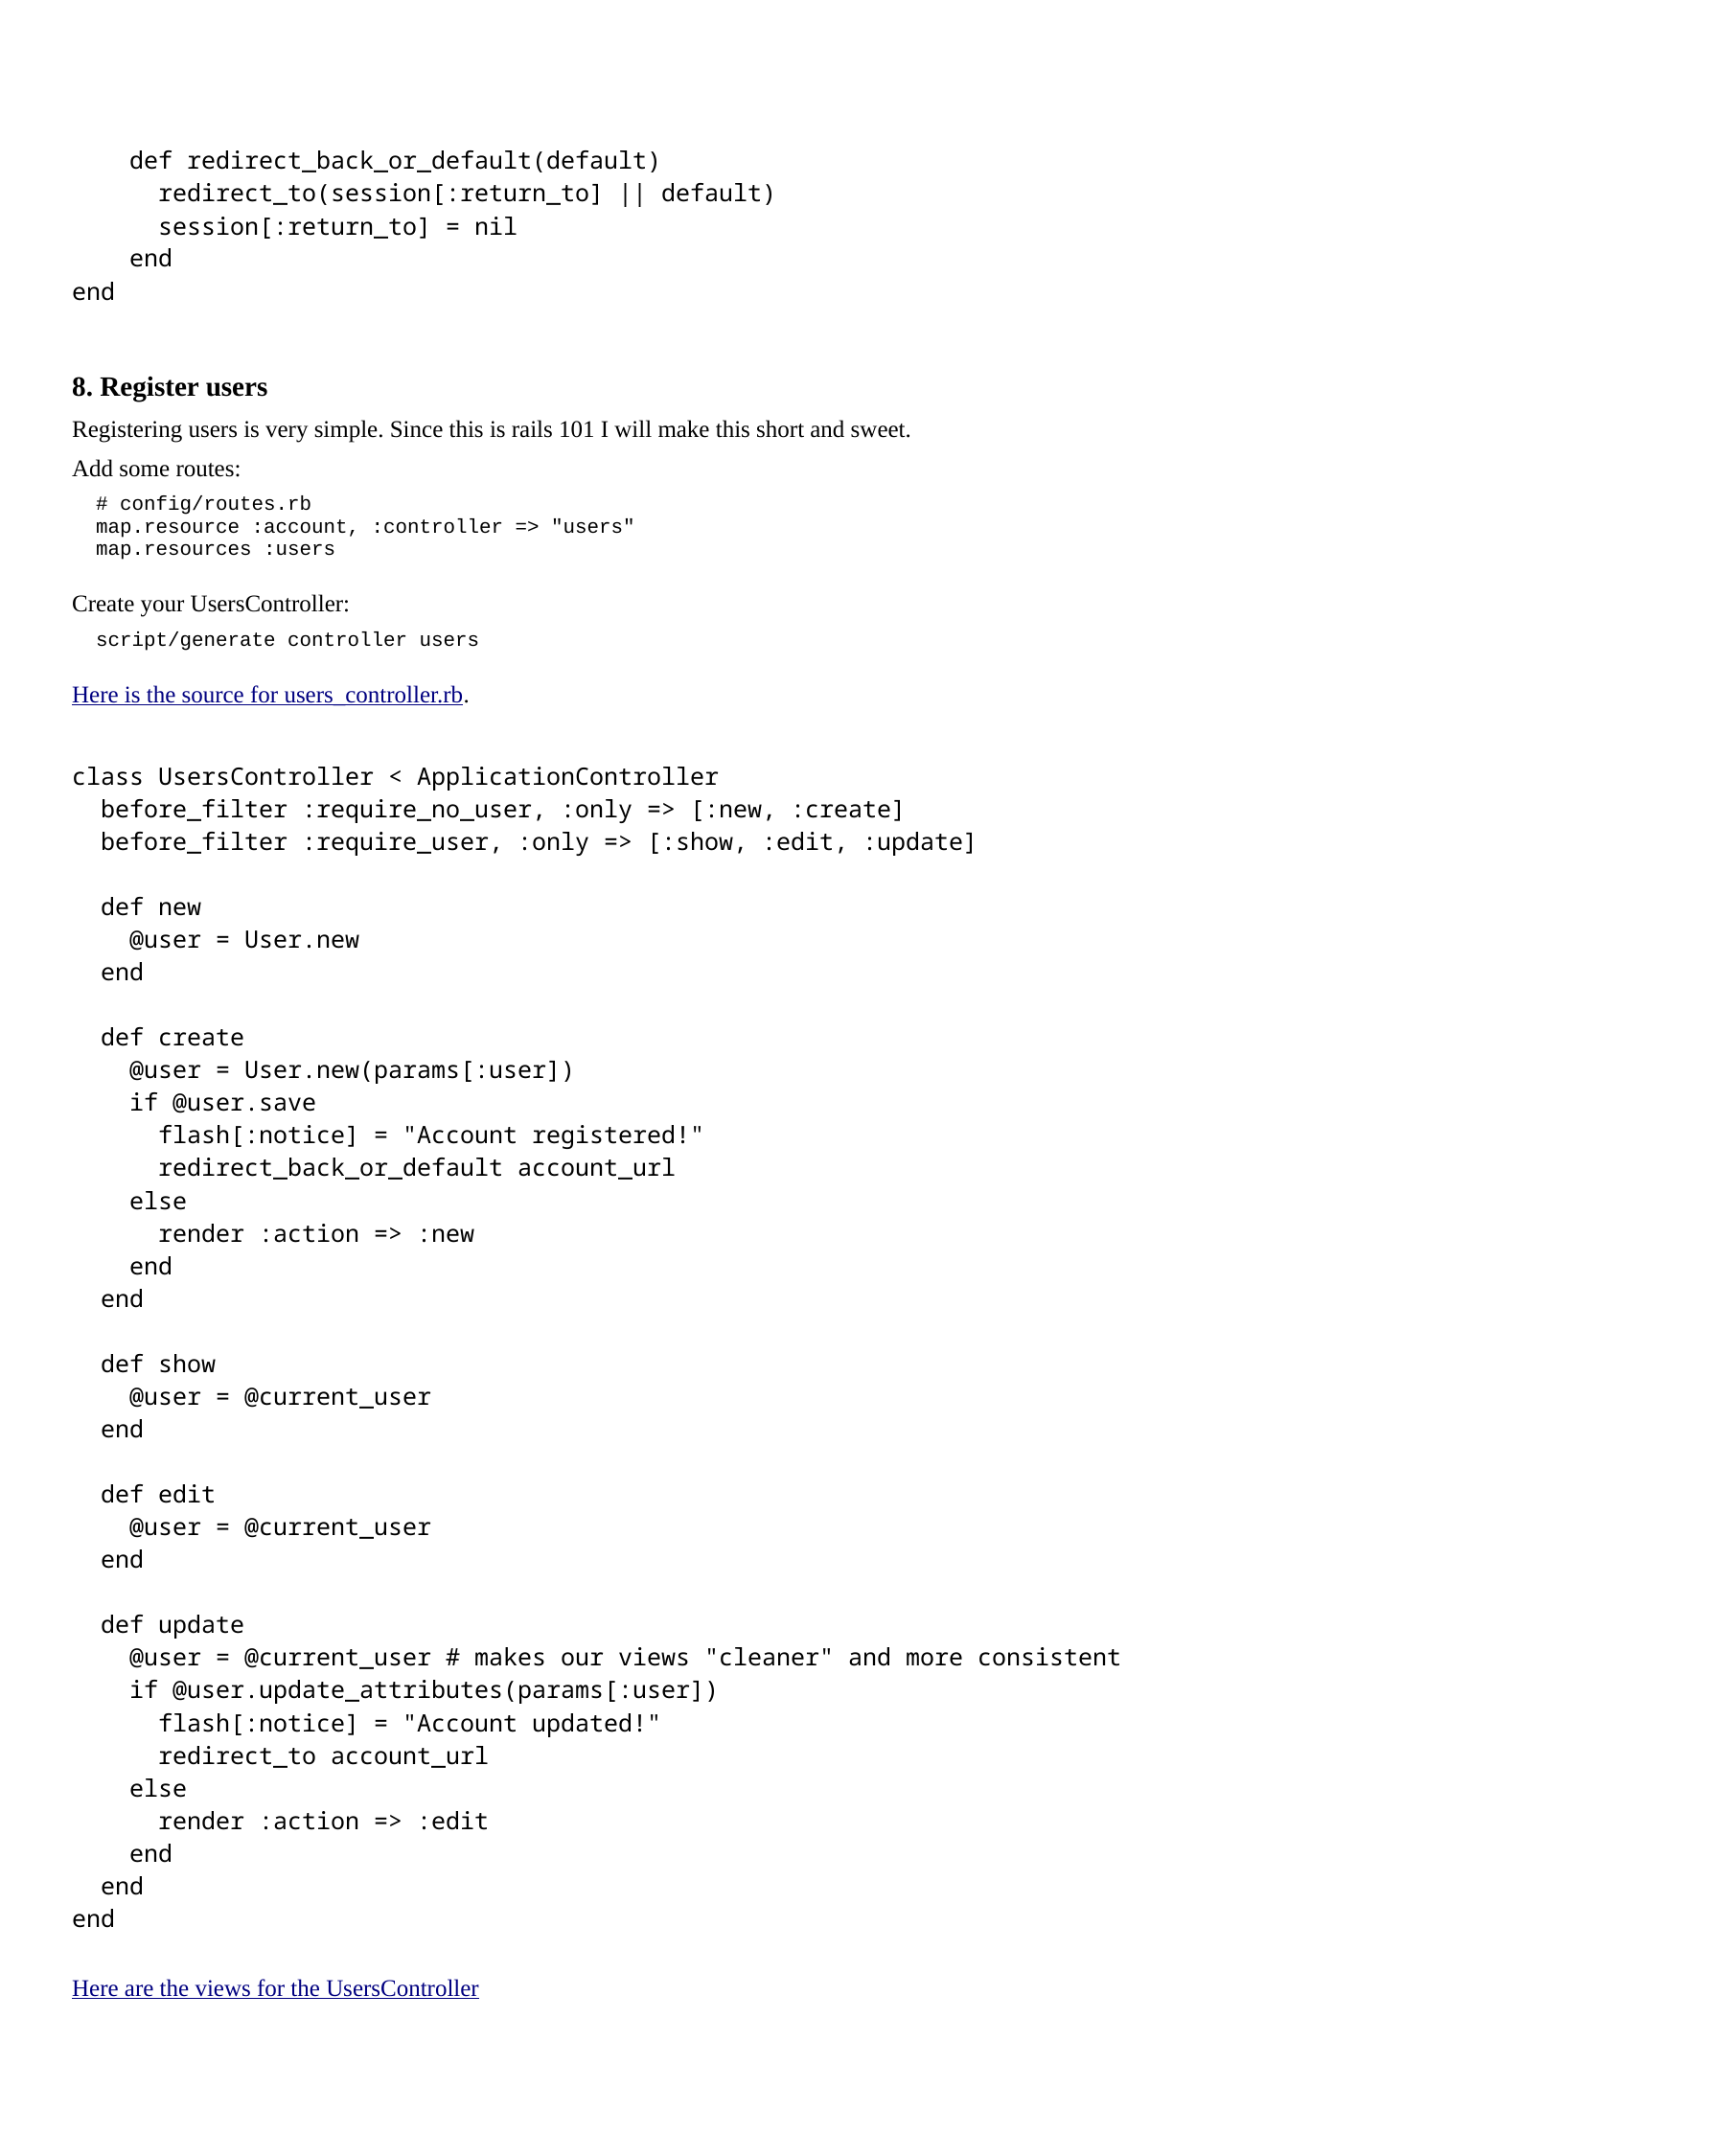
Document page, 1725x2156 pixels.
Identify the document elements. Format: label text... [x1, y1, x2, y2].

text map.resources :users [72, 539, 1653, 562]
text @user = @current_user # makes our views "cleaner" and more consistent [72, 1640, 1653, 1673]
text map.resource :account, :controller => "users" [72, 516, 1653, 539]
text Create your UsersController: [72, 590, 1653, 617]
text Here are the views for the UsersController [72, 1974, 1653, 2002]
text end [72, 1412, 1653, 1445]
text @user = User.new(params[:user]) [72, 1053, 1653, 1086]
text end [72, 1543, 1653, 1575]
text redirect_to(session[:return_to] || default) [72, 176, 1653, 209]
text @user = @current_user [72, 1510, 1653, 1543]
text end [72, 1281, 1653, 1314]
text redirect_to account_url [72, 1738, 1653, 1771]
text Registering users is very simple. Since this is rails 101 I will make this short and sweet. [72, 415, 1653, 442]
text session[:return_to] = nil [72, 209, 1653, 241]
text end [72, 1869, 1653, 1901]
text def show [72, 1347, 1653, 1379]
text # config/routes.rb [72, 493, 1653, 516]
text Add some routes: [72, 454, 1653, 482]
text before_filter :require_user, :only => [:show, :edit, :update] [72, 825, 1653, 857]
text class UsersController < ApplicationController [72, 759, 1653, 791]
text else [72, 1771, 1653, 1803]
text @user = User.new [72, 923, 1653, 955]
text render :action => :edit [72, 1803, 1653, 1836]
subtitle 8. Register users [72, 371, 1653, 402]
text end [72, 274, 1653, 307]
text end [72, 955, 1653, 988]
text Here is the source for users_controller.rb. [72, 680, 1653, 708]
text else [72, 1183, 1653, 1216]
text if @user.save [72, 1086, 1653, 1118]
text def redirect_back_or_default(default) [72, 144, 1653, 176]
text redirect_back_or_default account_url [72, 1151, 1653, 1183]
text def new [72, 890, 1653, 923]
text before_filter :require_no_user, :only => [:new, :create] [72, 791, 1653, 825]
text end [72, 241, 1653, 274]
text render :action => :new [72, 1216, 1653, 1249]
text def update [72, 1608, 1653, 1640]
text end [72, 1249, 1653, 1281]
text if @user.update_attributes(params[:user]) [72, 1673, 1653, 1706]
text script/generate controller users [72, 630, 1653, 652]
text def create [72, 1021, 1653, 1053]
text @user = @current_user [72, 1379, 1653, 1412]
text flash[:notice] = "Account registered!" [72, 1118, 1653, 1151]
text end [72, 1836, 1653, 1869]
text flash[:notice] = "Account updated!" [72, 1706, 1653, 1738]
text def edit [72, 1478, 1653, 1510]
text end [72, 1901, 1653, 1935]
